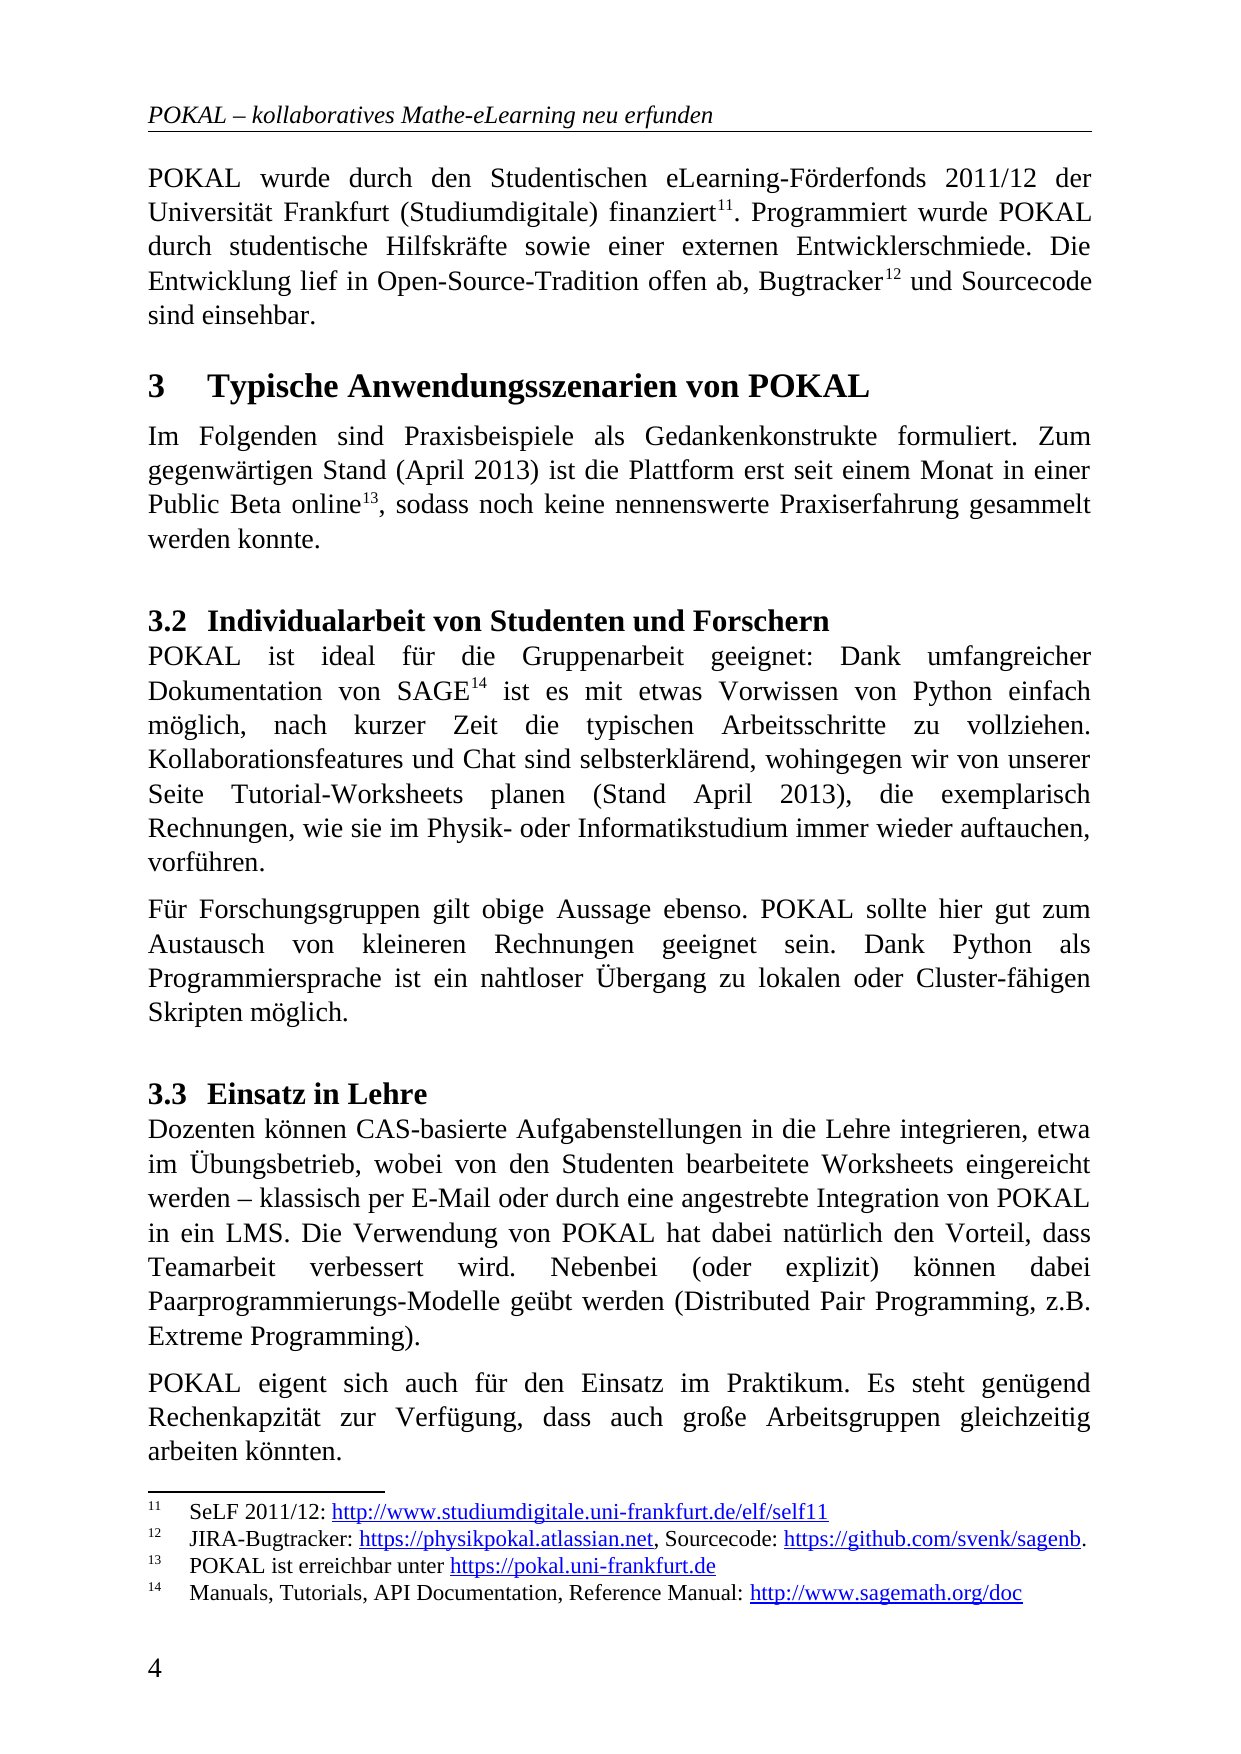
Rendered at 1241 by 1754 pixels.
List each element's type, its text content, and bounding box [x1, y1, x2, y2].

text POKAL ist erreichbar unter https://pokal.uni-frankfurt.de [148, 1552, 1092, 1579]
text 3.2 Individualarbeit von Studenten und Forschern [148, 602, 1092, 638]
text Manuals, Tutorials, API Documentation, Reference Manual: http://www.sagemath.org/doc [148, 1579, 1092, 1606]
text SeLF 2011/12: http://www.studiumdigitale.uni-frankfurt.de/elf/self11 [148, 1498, 1092, 1525]
text POKAL ist ideal für die Gruppenarbeit geeignet: Dank umfangreicher Dokumentation von SAGE ist es mit etwas Vorwissen von Python einfach möglich, nach kurzer Zeit die typischen Arbeitsschritte zu vollziehen. Kollaborationsfeatures und Chat sind selbsterklärend, wohingegen wir von unserer Seite Tutorial-Worksheets planen (Stand April 2013), die exemplarisch Rechnungen, wie sie im Physik- oder Informatikstudium immer wieder auftauchen, vorführen. [148, 638, 1092, 879]
text Dozenten können CAS-basierte Aufgabenstellungen in die Lehre integrieren, etwa im Übungsbetrieb, wobei von den Studenten bearbeitete Worksheets eingereicht werden – klassisch per E-Mail oder durch eine angestrebte Integration von POKAL in ein LMS. Die Verwendung von POKAL hat dabei natürlich den Vorteil, dass Teamarbeit verbessert wird. Nebenbei (oder explizit) können dabei Paarprogrammierungs-Modelle geübt werden (Distributed Pair Programming, z.B. Extreme Programming). [148, 1111, 1092, 1352]
text Im Folgenden sind Praxisbeispiele als Gedankenkonstrukte formuliert. Zum gegenwärtigen Stand (April 2013) ist die Plattform erst seit einem Monat in einer Public Beta online, sodass noch keine nennenswerte Praxiserfahrung gesammelt werden konnte. [148, 418, 1092, 555]
text Für Forschungsgruppen gilt obige Aussage ebenso. POKAL sollte hier gut zum Austausch von kleineren Rechnungen geeignet sein. Dank Python als Programmiersprache ist ein nahtloser Übergang zu lokalen oder Cluster-fähigen Skripten möglich. [148, 891, 1092, 1029]
text 3.3 Einsatz in Lehre [148, 1076, 1092, 1111]
text 3 Typische Anwendungsszenarien von POKAL [148, 366, 1092, 405]
text POKAL wurde durch den Studentischen eLearning-Förderfonds 2011/12 der Universität Frankfurt (Studiumdigitale) finanziert. Programmiert wurde POKAL durch studentische Hilfskräfte sowie einer externen Entwicklerschmiede. Die Entwicklung lief in Open-Source-Tradition offen ab, Bugtracker und Sourcecode sind einsehbar. [148, 159, 1092, 331]
text JIRA-Bugtracker: https://physikpokal.atlassian.net, Sourcecode: https://github.com/svenk/sagenb. [148, 1525, 1092, 1552]
text POKAL eigent sich auch für den Einsatz im Praktikum. Es steht genügend Rechenkapzität zur Verfügung, dass auch große Arbeitsgruppen gleichzeitig arbeiten könnten. [148, 1364, 1092, 1468]
